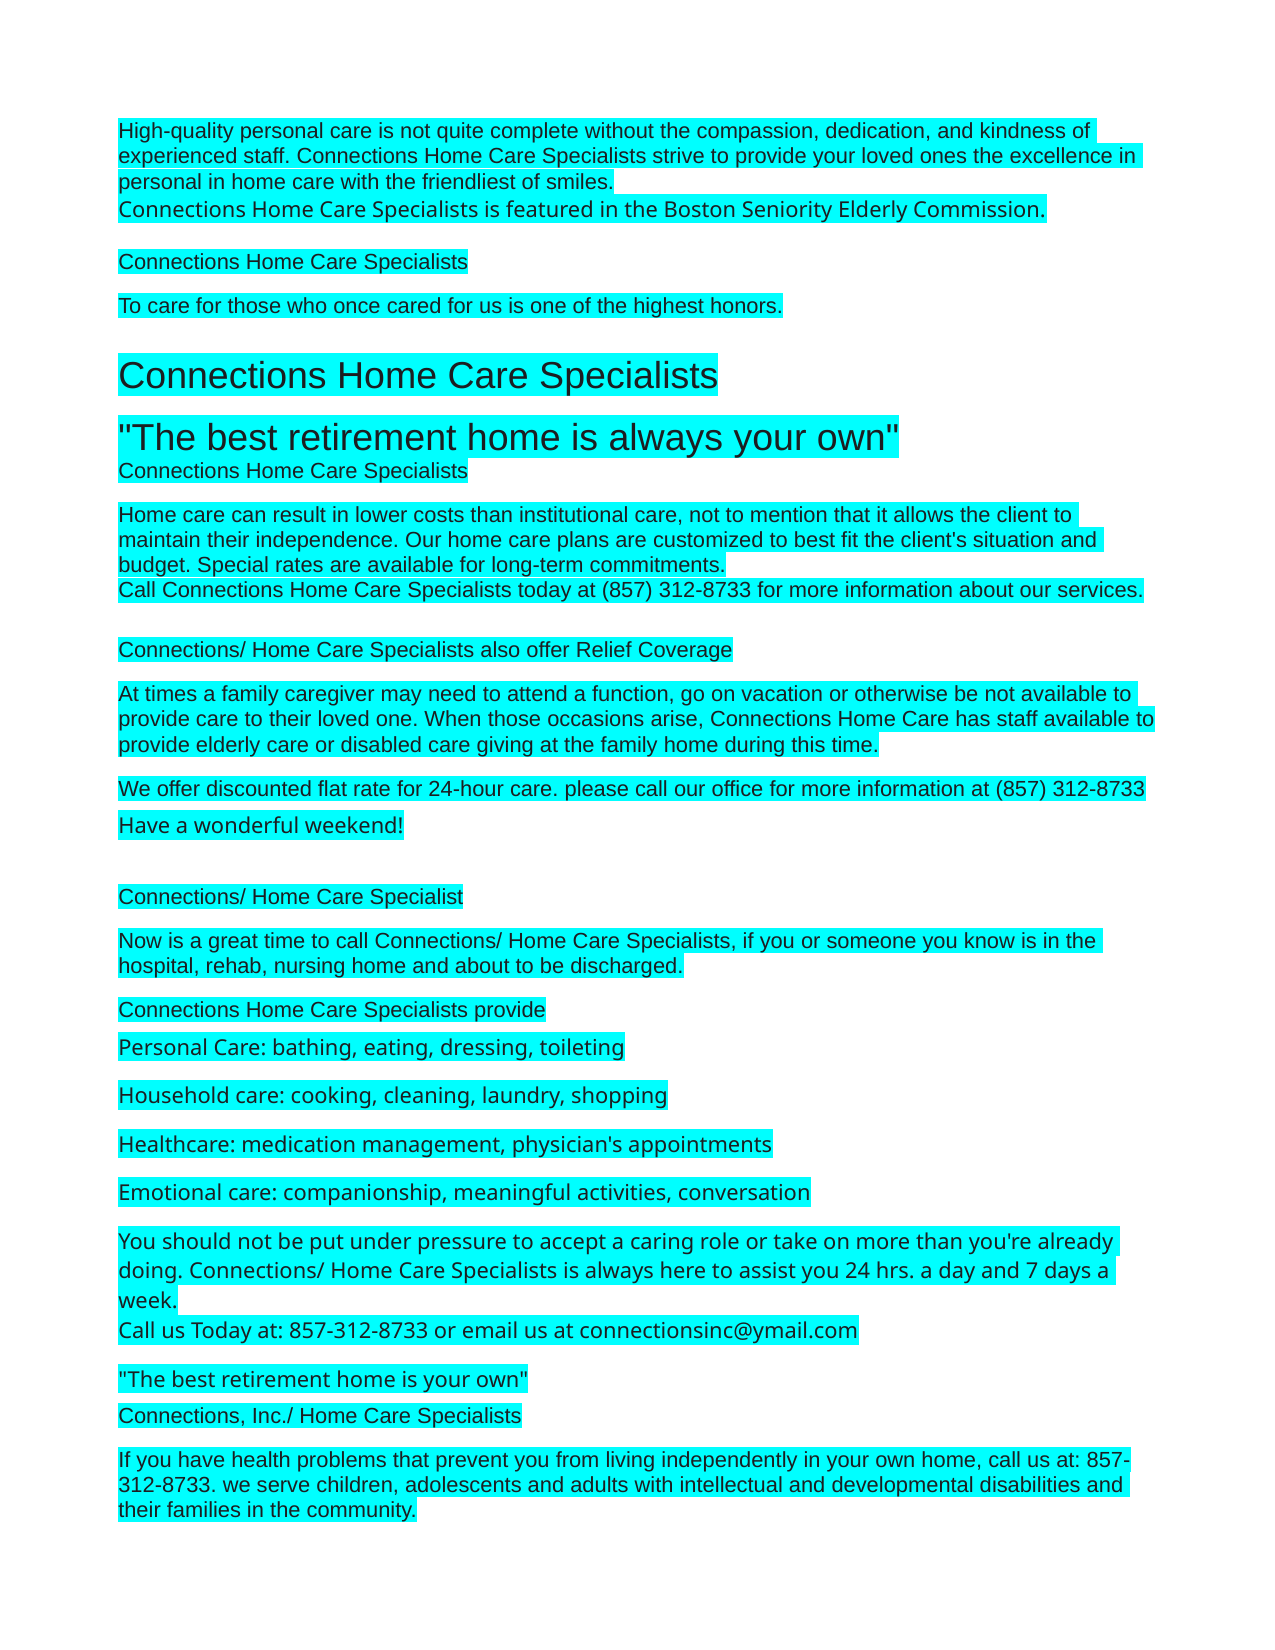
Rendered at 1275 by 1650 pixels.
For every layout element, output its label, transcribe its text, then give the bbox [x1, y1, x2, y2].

text Household care: cooking, cleaning, laundry, shopping [118, 1080, 1157, 1110]
text Connections Home Care Specialists provide [118, 997, 1157, 1022]
text Home care can result in lower costs than institutional care, not to mention that it allows the client to maintain their independence. Our home care plans are customized to best fit the client's situation and budget. Special rates are available for long-term commitments. Call Connections Home Care Specialists today at (857) 312-8733 for more information about our services. [118, 502, 1157, 603]
text Healthcare: medication management, physician's appointments [118, 1129, 1157, 1158]
text "The best retirement home is always your own" [118, 415, 1157, 458]
text If you have health problems that prevent you from living independently in your own home, call us at: 857-312-8733. we serve children, adolescents and adults with intellectual and developmental disabilities and their families in the community. [118, 1447, 1157, 1522]
text We offer discounted flat rate for 24-hour care. please call our office for more information at (857) 312-8733 [118, 776, 1157, 801]
text Connections Home Care Specialists [118, 458, 1157, 483]
text You should not be put under pressure to accept a caring role or take on more than you're already doing. Connections/ Home Care Specialists is always here to assist you 24 hrs. a day and 7 days a week. Call us Today at: 857-312-8733 or email us at connectionsinc@ymail.com [118, 1226, 1157, 1345]
text Connections Home Care Specialists is featured in the Boston Seniority Elderly Commission. [118, 194, 1157, 223]
text To care for those who once cared for us is one of the highest honors. [118, 293, 1157, 318]
text Now is a great time to call Connections/ Home Care Specialists, if you or someone you know is in the hospital, rehab, nursing home and about to be discharged. [118, 928, 1157, 978]
text Connections Home Care Specialists [118, 353, 1157, 396]
text High-quality personal care is not quite complete without the compassion, dedication, and kindness of experienced staff. Connections Home Care Specialists strive to provide your loved ones the excellence in personal in home care with the friendliest of smiles. [118, 118, 1157, 194]
text Have a wonderful weekend! [118, 810, 1157, 840]
text Personal Care: bathing, eating, dressing, toileting [118, 1032, 1157, 1061]
text Connections/ Home Care Specialist [118, 884, 1157, 909]
text At times a family caregiver may need to attend a function, go on vacation or otherwise be not available to provide care to their loved one. When those occasions arise, Connections Home Care has staff available to provide elderly care or disabled care giving at the family home during this time. [118, 681, 1157, 757]
text "The best retirement home is your own" [118, 1364, 1157, 1393]
text Connections, Inc./ Home Care Specialists [118, 1403, 1157, 1428]
text Connections/ Home Care Specialists also offer Relief Coverage [118, 637, 1157, 662]
text Connections Home Care Specialists [118, 223, 1157, 274]
text Emotional care: companionship, meaningful activities, conversation [118, 1177, 1157, 1207]
